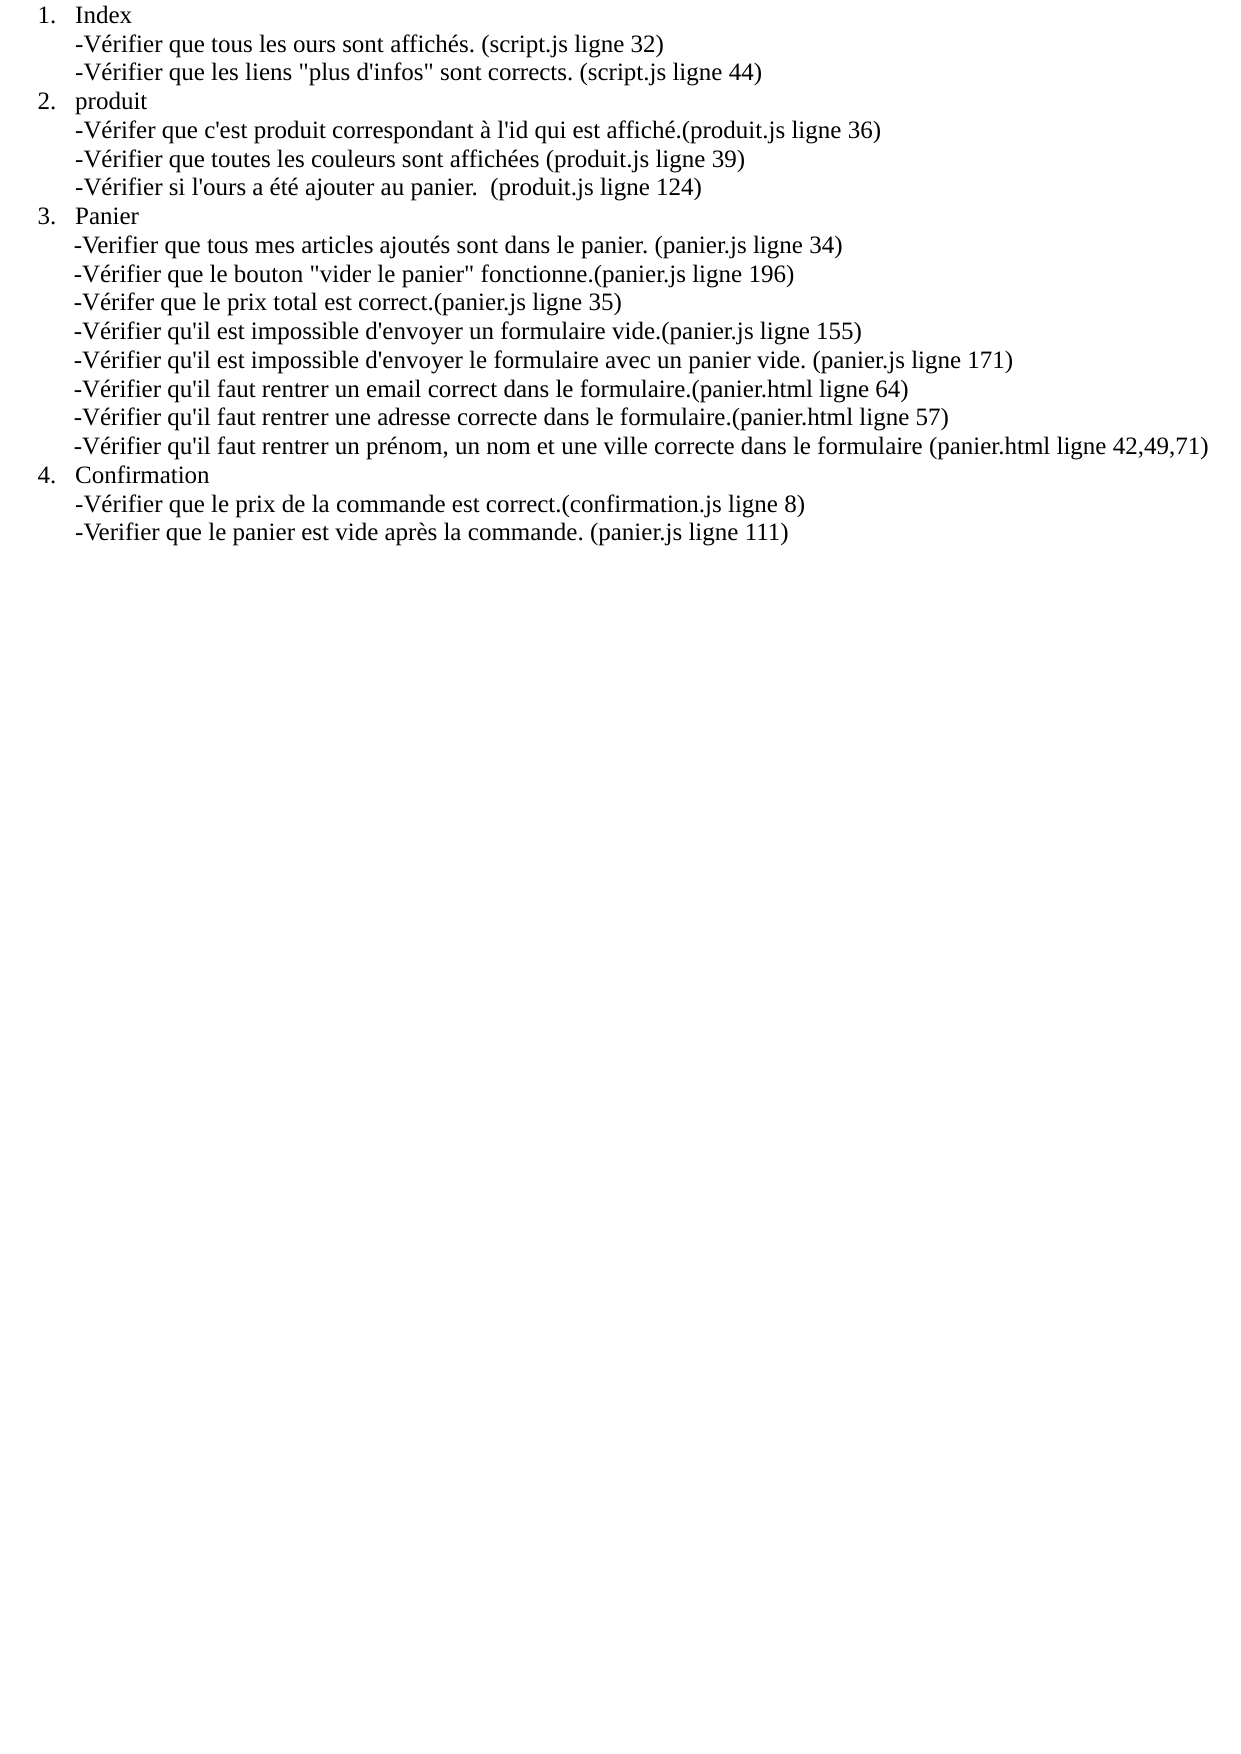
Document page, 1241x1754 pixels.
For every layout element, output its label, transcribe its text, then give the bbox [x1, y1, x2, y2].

list -Vérifier que le prix de la commande est correct.(confirmation.js ligne 8) [37, 489, 1240, 517]
list -Vérifier que tous les ours sont affichés. (script.js ligne 32) [37, 29, 1240, 57]
text -Vérifier qu'il est impossible d'envoyer un formulaire vide.(panier.js ligne 155) [0, 316, 1240, 345]
text -Verifier que tous mes articles ajoutés sont dans le panier. (panier.js ligne 34) [0, 230, 1240, 259]
list produit [37, 86, 1240, 115]
text -Vérifier que le bouton "vider le panier" fonctionne.(panier.js ligne 196) [0, 259, 1240, 287]
list Panier [37, 201, 1240, 230]
list Confirmation [37, 460, 1240, 489]
list -Verifier que le panier est vide après la commande. (panier.js ligne 111) [37, 517, 1240, 546]
list -Vérifer que c'est produit correspondant à l'id qui est affiché.(produit.js ligne 36) [37, 115, 1240, 144]
text -Vérifier qu'il faut rentrer un email correct dans le formulaire.(panier.html ligne 64) [0, 374, 1240, 402]
text -Vérifier qu'il faut rentrer un prénom, un nom et une ville correcte dans le formulaire (panier.html ligne 42,49,71) [0, 431, 1240, 460]
text -Vérifer que le prix total est correct.(panier.js ligne 35) [0, 287, 1240, 316]
text -Vérifier qu'il est impossible d'envoyer le formulaire avec un panier vide. (panier.js ligne 171) [0, 345, 1240, 374]
list -Vérifier si l'ours a été ajouter au panier. (produit.js ligne 124) [37, 172, 1240, 201]
list -Vérifier que toutes les couleurs sont affichées (produit.js ligne 39) [37, 144, 1240, 172]
list Index [37, 0, 1240, 29]
text -Vérifier qu'il faut rentrer une adresse correcte dans le formulaire.(panier.html ligne 57) [0, 402, 1240, 431]
list -Vérifier que les liens "plus d'infos" sont corrects. (script.js ligne 44) [37, 57, 1240, 86]
